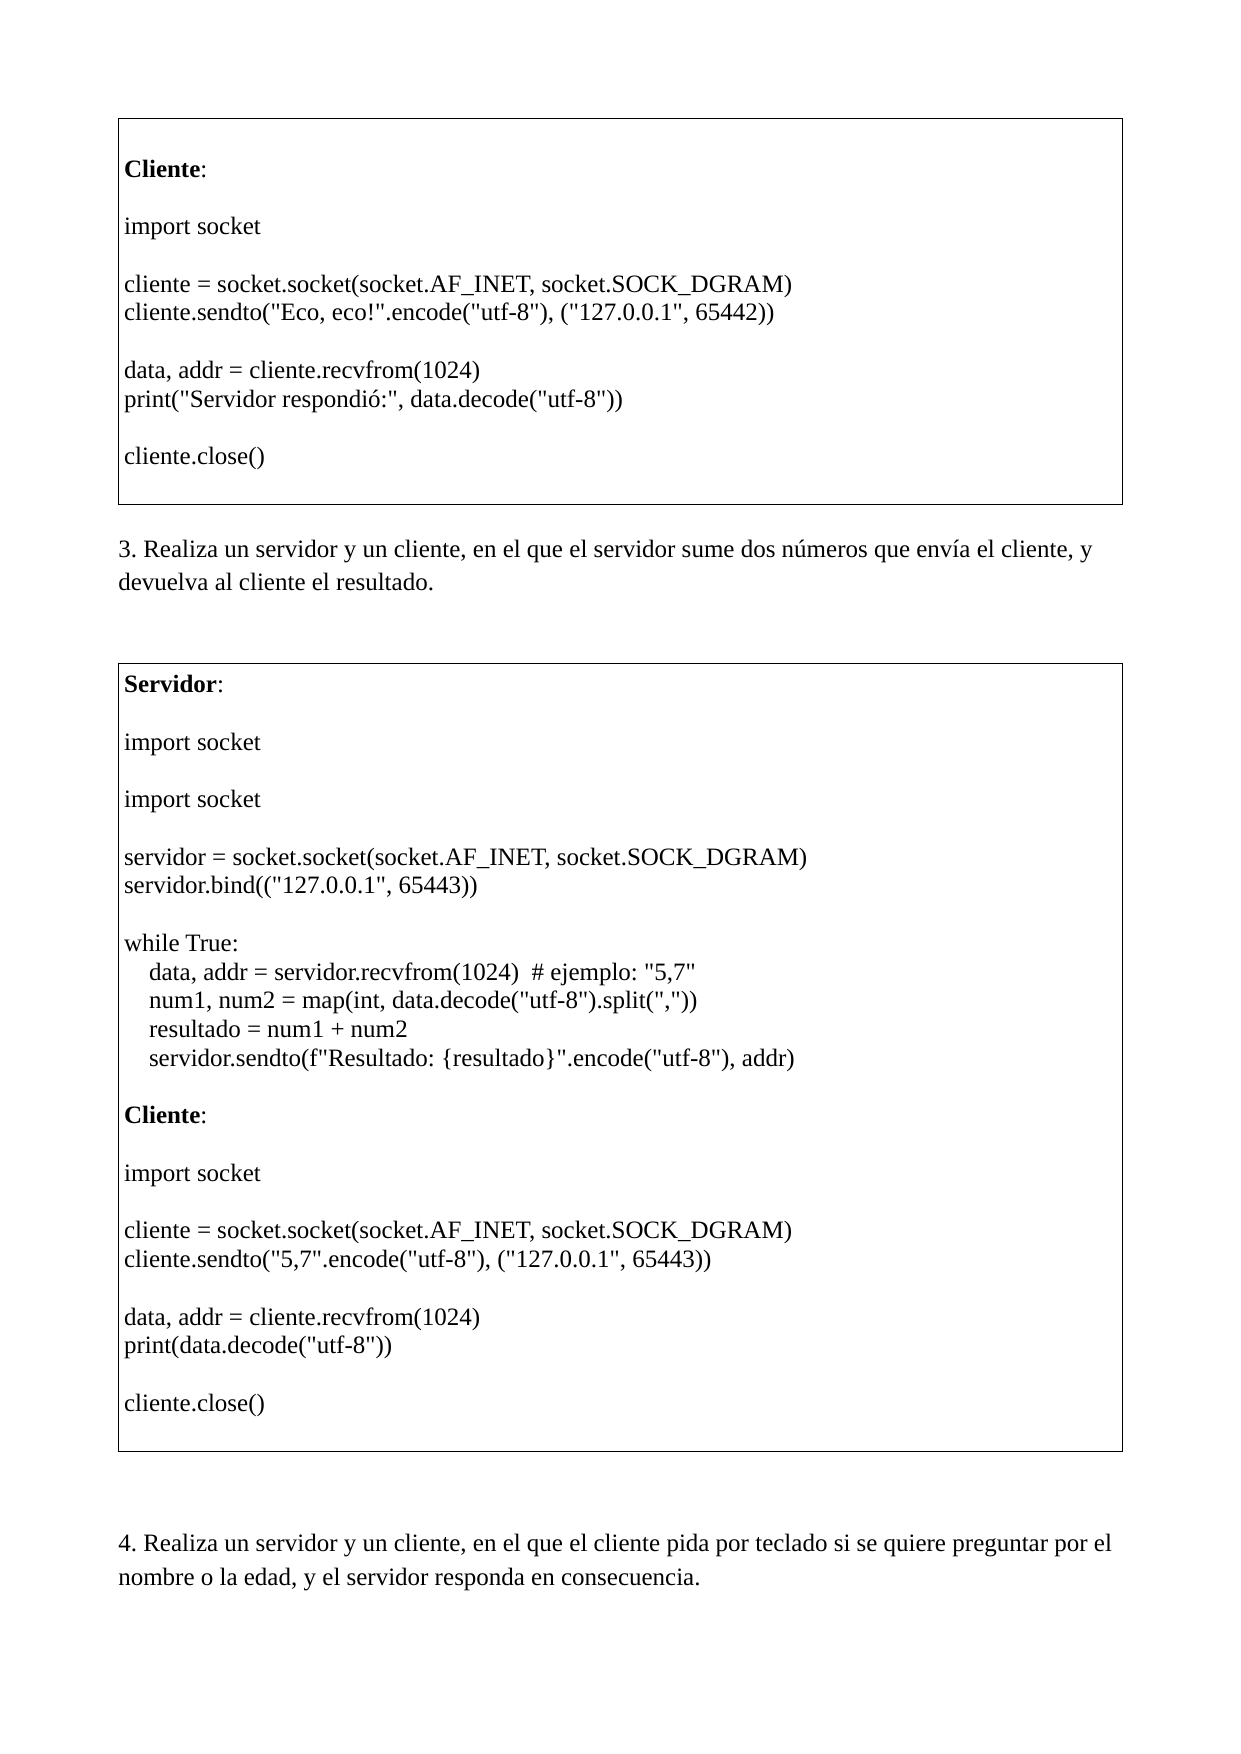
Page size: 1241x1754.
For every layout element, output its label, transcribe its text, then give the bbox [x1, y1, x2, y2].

table_header Cliente: import socket cliente = socket.socket(socket.AF_INET, socket.SOCK_DGRAM) cliente.sendto("Eco, eco!".encode("utf-8"), ("127.0.0.1", 65442)) data, addr = cliente.recvfrom(1024) print("Servidor respondió:", data.decode("utf-8")) cliente.close() [119, 119, 1122, 504]
table_header Servidor: import socket import socket servidor = socket.socket(socket.AF_INET, socket.SOCK_DGRAM) servidor.bind(("127.0.0.1", 65443)) while True: data, addr = servidor.recvfrom(1024) # ejemplo: "5,7" num1, num2 = map(int, data.decode("utf-8").split(",")) resultado = num1 + num2 servidor.sendto(f"Resultado: {resultado}".encode("utf-8"), addr) Cliente: import socket cliente = socket.socket(socket.AF_INET, socket.SOCK_DGRAM) cliente.sendto("5,7".encode("utf-8"), ("127.0.0.1", 65443)) data, addr = cliente.recvfrom(1024) print(data.decode("utf-8")) cliente.close() [119, 664, 1122, 1451]
text 3. Realiza un servidor y un cliente, en el que el servidor sume dos números que envía el cliente, y devuelva al cliente el resultado. [118, 534, 1122, 596]
text 4. Realiza un servidor y un cliente, en el que el cliente pida por teclado si se quiere preguntar por el nombre o la edad, y el servidor responda en consecuencia. [118, 1528, 1122, 1590]
